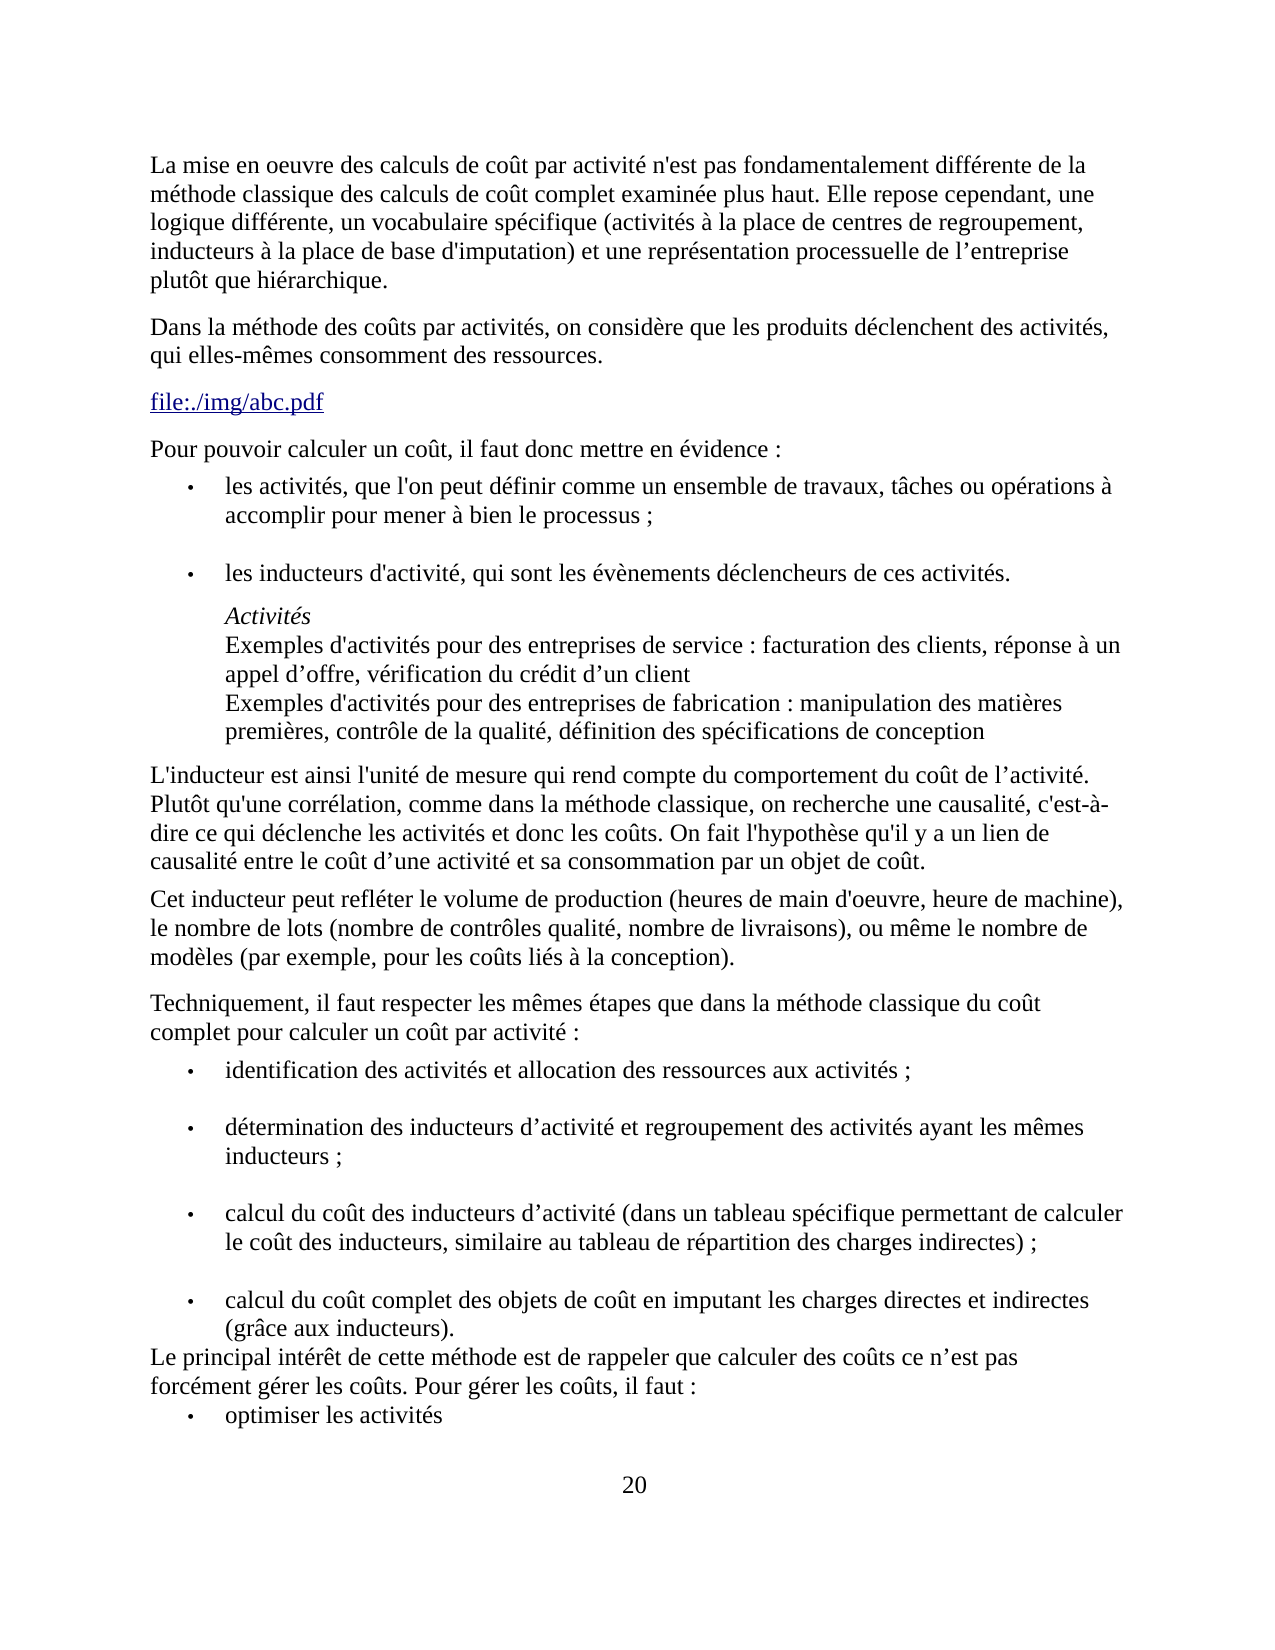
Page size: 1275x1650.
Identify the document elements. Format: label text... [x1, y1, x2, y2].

text Pour pouvoir calculer un coût, il faut donc mettre en évidence : [150, 434, 1125, 462]
text Activités Exemples d'activités pour des entreprises de service : facturation des clients, réponse à un appel d’offre, vérification du crédit d’un client Exemples d'activités pour des entreprises de fabrication : manipulation des matières premières, contrôle de la qualité, définition des spécifications de conception [225, 601, 1125, 745]
list les inducteurs d'activité, qui sont les évènements déclencheurs de ces activités. [187, 558, 1125, 586]
list identification des activités et allocation des ressources aux activités ; [187, 1055, 1125, 1112]
text Techniquement, il faut respecter les mêmes étapes que dans la méthode classique du coût complet pour calculer un coût par activité : [150, 988, 1125, 1046]
text file:./img/abc.pdf [150, 387, 1125, 416]
list optimiser les activités [187, 1400, 1125, 1428]
list détermination des inducteurs d’activité et regroupement des activités ayant les mêmes inducteurs ; [187, 1112, 1125, 1198]
text La mise en oeuvre des calculs de coût par activité n'est pas fondamentalement différente de la méthode classique des calculs de coût complet examinée plus haut. Elle repose cependant, une logique différente, un vocabulaire spécifique (activités à la place de centres de regroupement, inducteurs à la place de base d'imputation) et une représentation processuelle de l’entreprise plutôt que hiérarchique. [150, 150, 1125, 294]
text L'inducteur est ainsi l'unité de mesure qui rend compte du comportement du coût de l’activité. Plutôt qu'une corrélation, comme dans la méthode classique, on recherche une causalité, c'est-à-dire ce qui déclenche les activités et donc les coûts. On fait l'hypothèse qu'il y a un lien de causalité entre le coût d’une activité et sa consommation par un objet de coût. [150, 760, 1125, 875]
text Dans la méthode des coûts par activités, on considère que les produits déclenchent des activités, qui elles-mêmes consomment des ressources. [150, 312, 1125, 369]
list calcul du coût des inducteurs d’activité (dans un tableau spécifique permettant de calculer le coût des inducteurs, similaire au tableau de répartition des charges indirectes) ; [187, 1198, 1125, 1285]
list calcul du coût complet des objets de coût en imputant les charges directes et indirectes (grâce aux inducteurs). [187, 1285, 1125, 1342]
list les activités, que l'on peut définir comme un ensemble de travaux, tâches ou opérations à accomplir pour mener à bien le processus ; [187, 471, 1125, 558]
text Le principal intérêt de cette méthode est de rappeler que calculer des coûts ce n’est pas forcément gérer les coûts. Pour gérer les coûts, il faut : [150, 1342, 1125, 1400]
text Cet inducteur peut refléter le volume de production (heures de main d'oeuvre, heure de machine), le nombre de lots (nombre de contrôles qualité, nombre de livraisons), ou même le nombre de modèles (par exemple, pour les coûts liés à la conception). [150, 884, 1125, 970]
